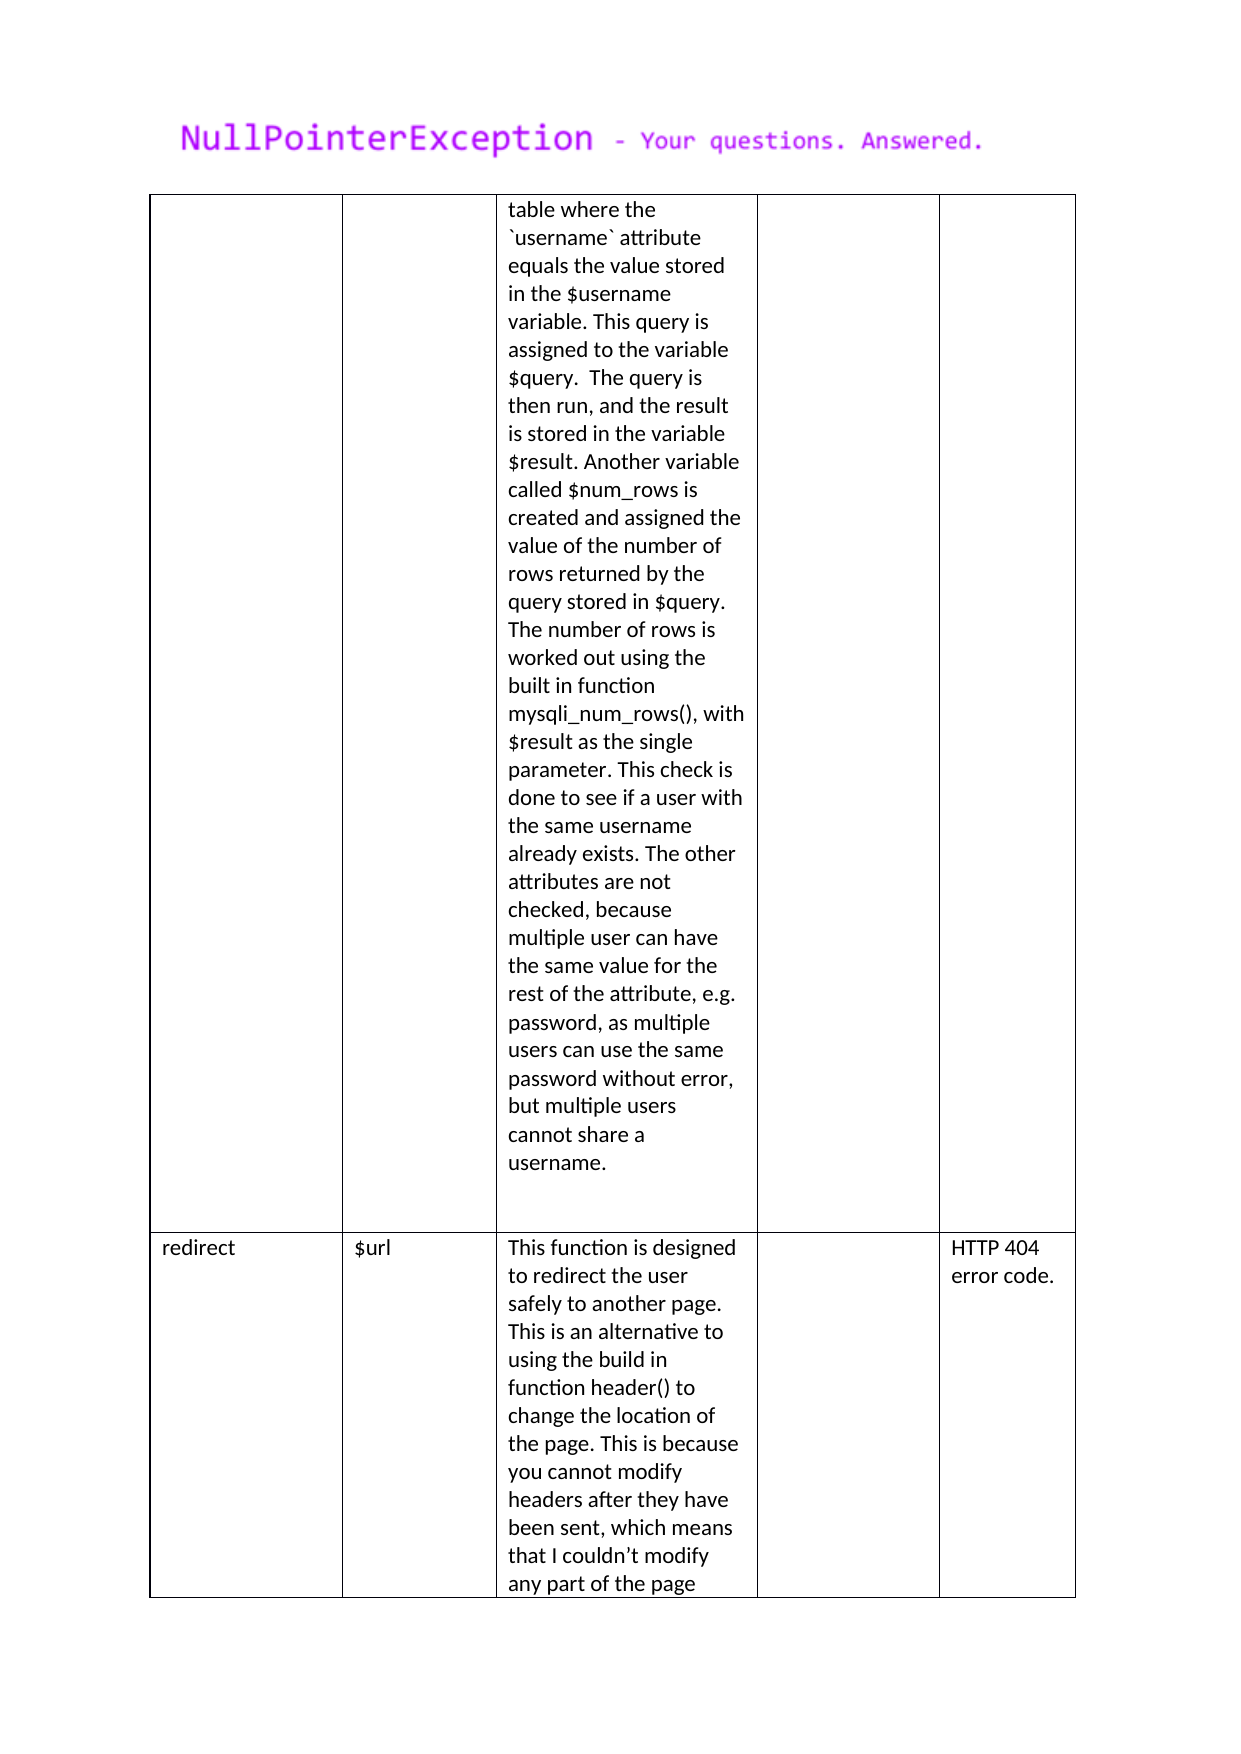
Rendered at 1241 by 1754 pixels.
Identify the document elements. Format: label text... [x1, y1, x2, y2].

table_cell HTTP 404 error code. [940, 1233, 1075, 1597]
table_cell [151, 195, 342, 1232]
table_cell $url [343, 1233, 496, 1597]
table_cell [758, 195, 939, 1232]
table_cell [343, 195, 496, 1232]
table_cell [940, 195, 1075, 1232]
picture [150, 73, 1091, 194]
table_cell [758, 1233, 939, 1597]
table_cell redirect [151, 1233, 342, 1597]
table_cell This function is designed to redirect the user safely to another page. This is an alternative to using the build in function header() to change the location of the page. This is because you cannot modify headers after they have been sent, which means that I couldn’t modify any part of the page [497, 1233, 757, 1597]
table_cell table where the `username` attribute equals the value stored in the $username variable. This query is assigned to the variable $query. The query is then run, and the result is stored in the variable $result. Another variable called $num_rows is created and assigned the value of the number of rows returned by the query stored in $query. The number of rows is worked out using the built in function mysqli_num_rows(), with $result as the single parameter. This check is done to see if a user with the same username already exists. The other attributes are not checked, because multiple user can have the same value for the rest of the attribute, e.g. password, as multiple users can use the same password without error, but multiple users cannot share a username. [497, 195, 757, 1232]
